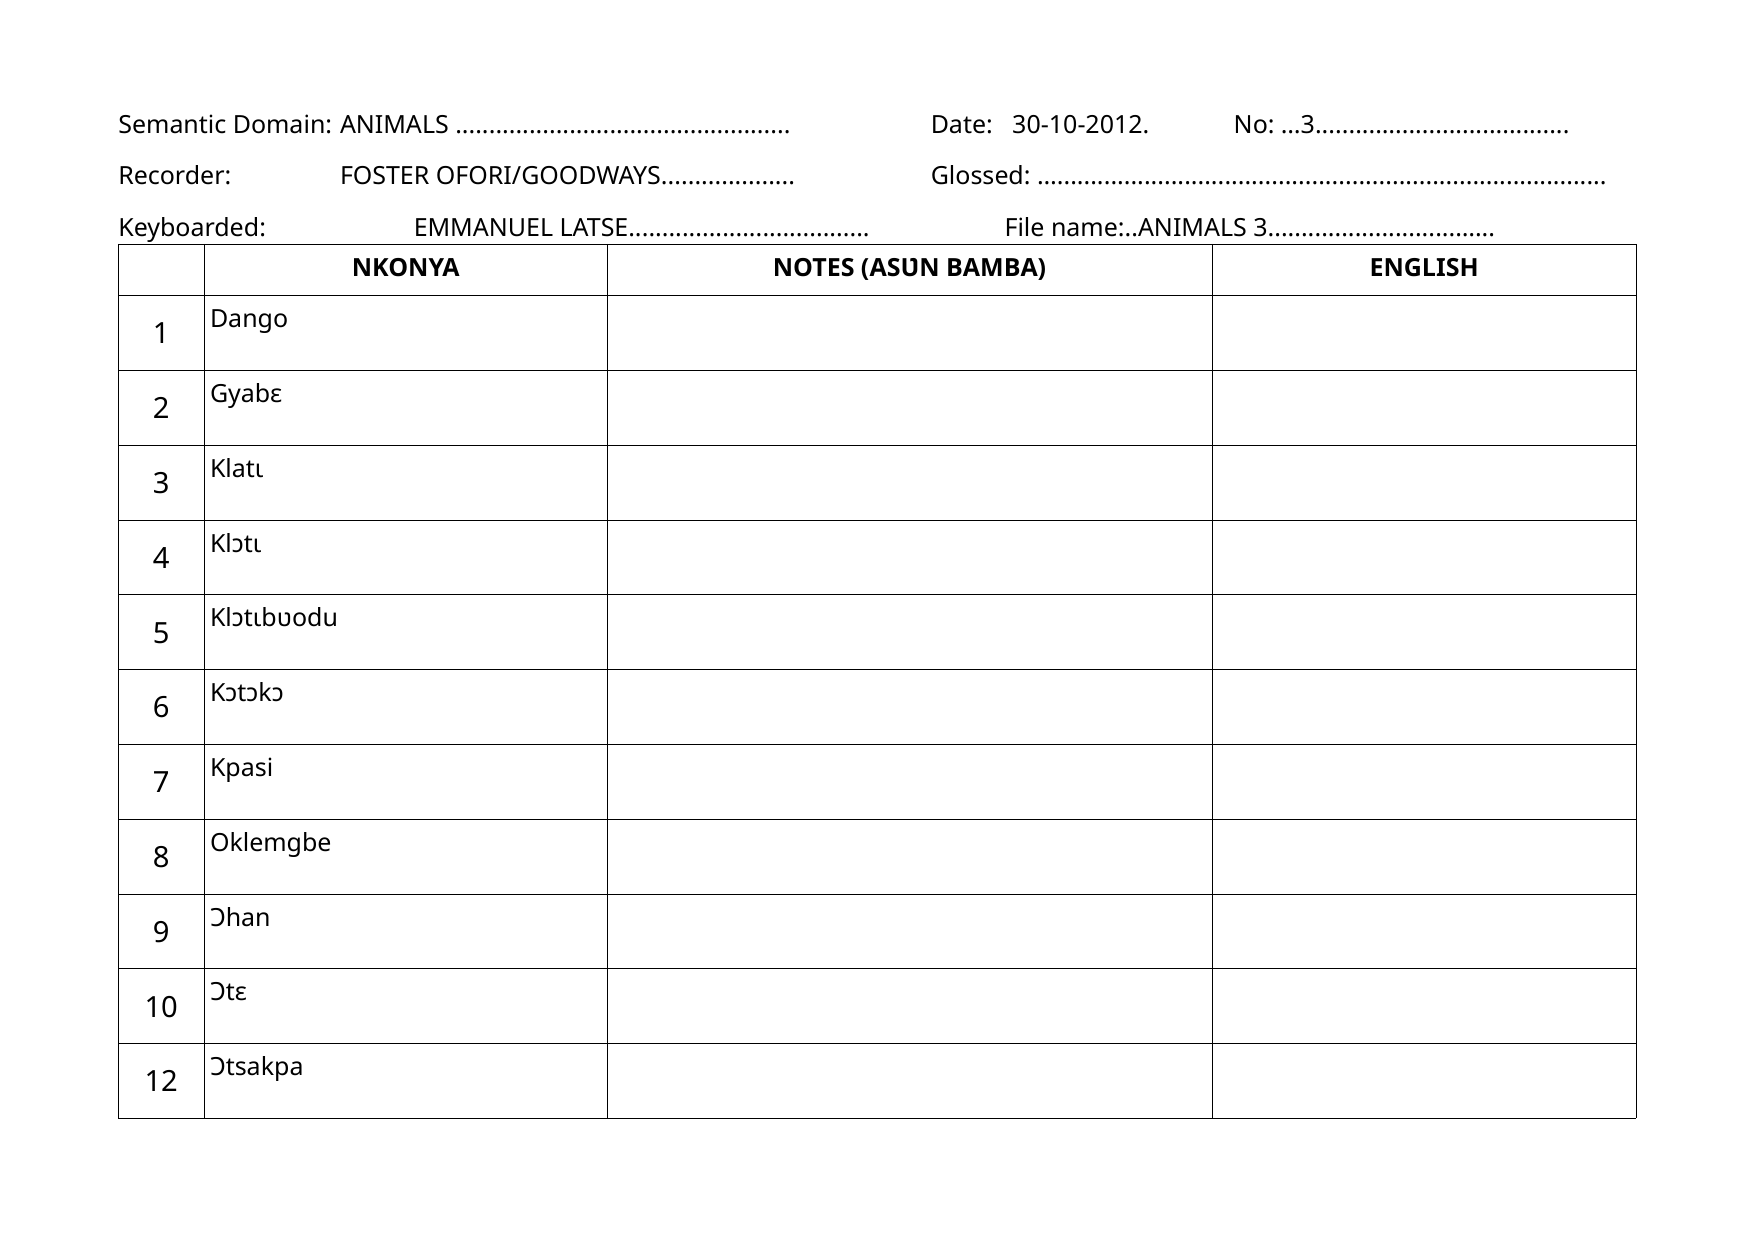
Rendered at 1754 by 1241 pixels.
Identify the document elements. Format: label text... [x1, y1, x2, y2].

table_cell Oklemgbe [205, 820, 607, 893]
table_cell [1213, 895, 1636, 968]
table_cell [608, 1044, 1212, 1118]
table_cell 7 [119, 745, 204, 819]
table_cell [608, 670, 1212, 744]
table_cell 12 [119, 1044, 204, 1118]
table_cell 2 [119, 371, 204, 445]
table_cell Ɔhan [205, 895, 607, 968]
table_cell [1213, 670, 1636, 744]
table_cell [608, 820, 1212, 893]
table_cell 9 [119, 895, 204, 968]
table_cell 3 [119, 446, 204, 519]
table_cell 6 [119, 670, 204, 744]
table_cell [1213, 371, 1636, 445]
table_cell [1213, 521, 1636, 594]
table_cell 4 [119, 521, 204, 594]
table_cell [1213, 969, 1636, 1043]
table_cell [608, 745, 1212, 819]
table_cell [608, 296, 1212, 370]
text Recorder: FOSTER OFORI/GOODWAYS.................... Glossed: ….................................................................................. [118, 158, 1636, 192]
table_cell [1213, 745, 1636, 819]
table_cell Klatɩ [205, 446, 607, 519]
table_cell [608, 446, 1212, 519]
table_cell 10 [119, 969, 204, 1043]
table_cell Klɔtɩbʋodu [205, 595, 607, 669]
table_cell [1213, 595, 1636, 669]
table_cell 8 [119, 820, 204, 893]
table_header NOTES (ASƲN BAMBA) [608, 245, 1212, 295]
table_cell [1213, 1044, 1636, 1118]
table_cell [608, 895, 1212, 968]
table_cell Kpasi [205, 745, 607, 819]
table_header ENGLISH [1213, 245, 1636, 295]
table_cell [608, 595, 1212, 669]
table_cell [1213, 820, 1636, 893]
table_cell [1213, 446, 1636, 519]
table_cell Ɔtsakpa [205, 1044, 607, 1118]
table_cell [608, 969, 1212, 1043]
text Semantic Domain: ANIMALS .................................................. Date: 30-10-2012. No: …3.........….......................... [118, 106, 1636, 140]
table_cell Kɔtɔkɔ [205, 670, 607, 744]
table_cell Klɔtɩ [205, 521, 607, 594]
table_cell 1 [119, 296, 204, 370]
table_cell Gyabɛ [205, 371, 607, 445]
table_cell [608, 371, 1212, 445]
table_header [119, 245, 204, 295]
table_cell Dango [205, 296, 607, 370]
table_header NKONYA [205, 245, 607, 295]
table_cell [608, 521, 1212, 594]
table_cell 5 [119, 595, 204, 669]
table_cell [1213, 296, 1636, 370]
text Keyboarded: EMMANUEL LATSE.................................... File name:..ANIMALS 3............................…... [118, 210, 1636, 244]
table_cell Ɔtɛ [205, 969, 607, 1043]
